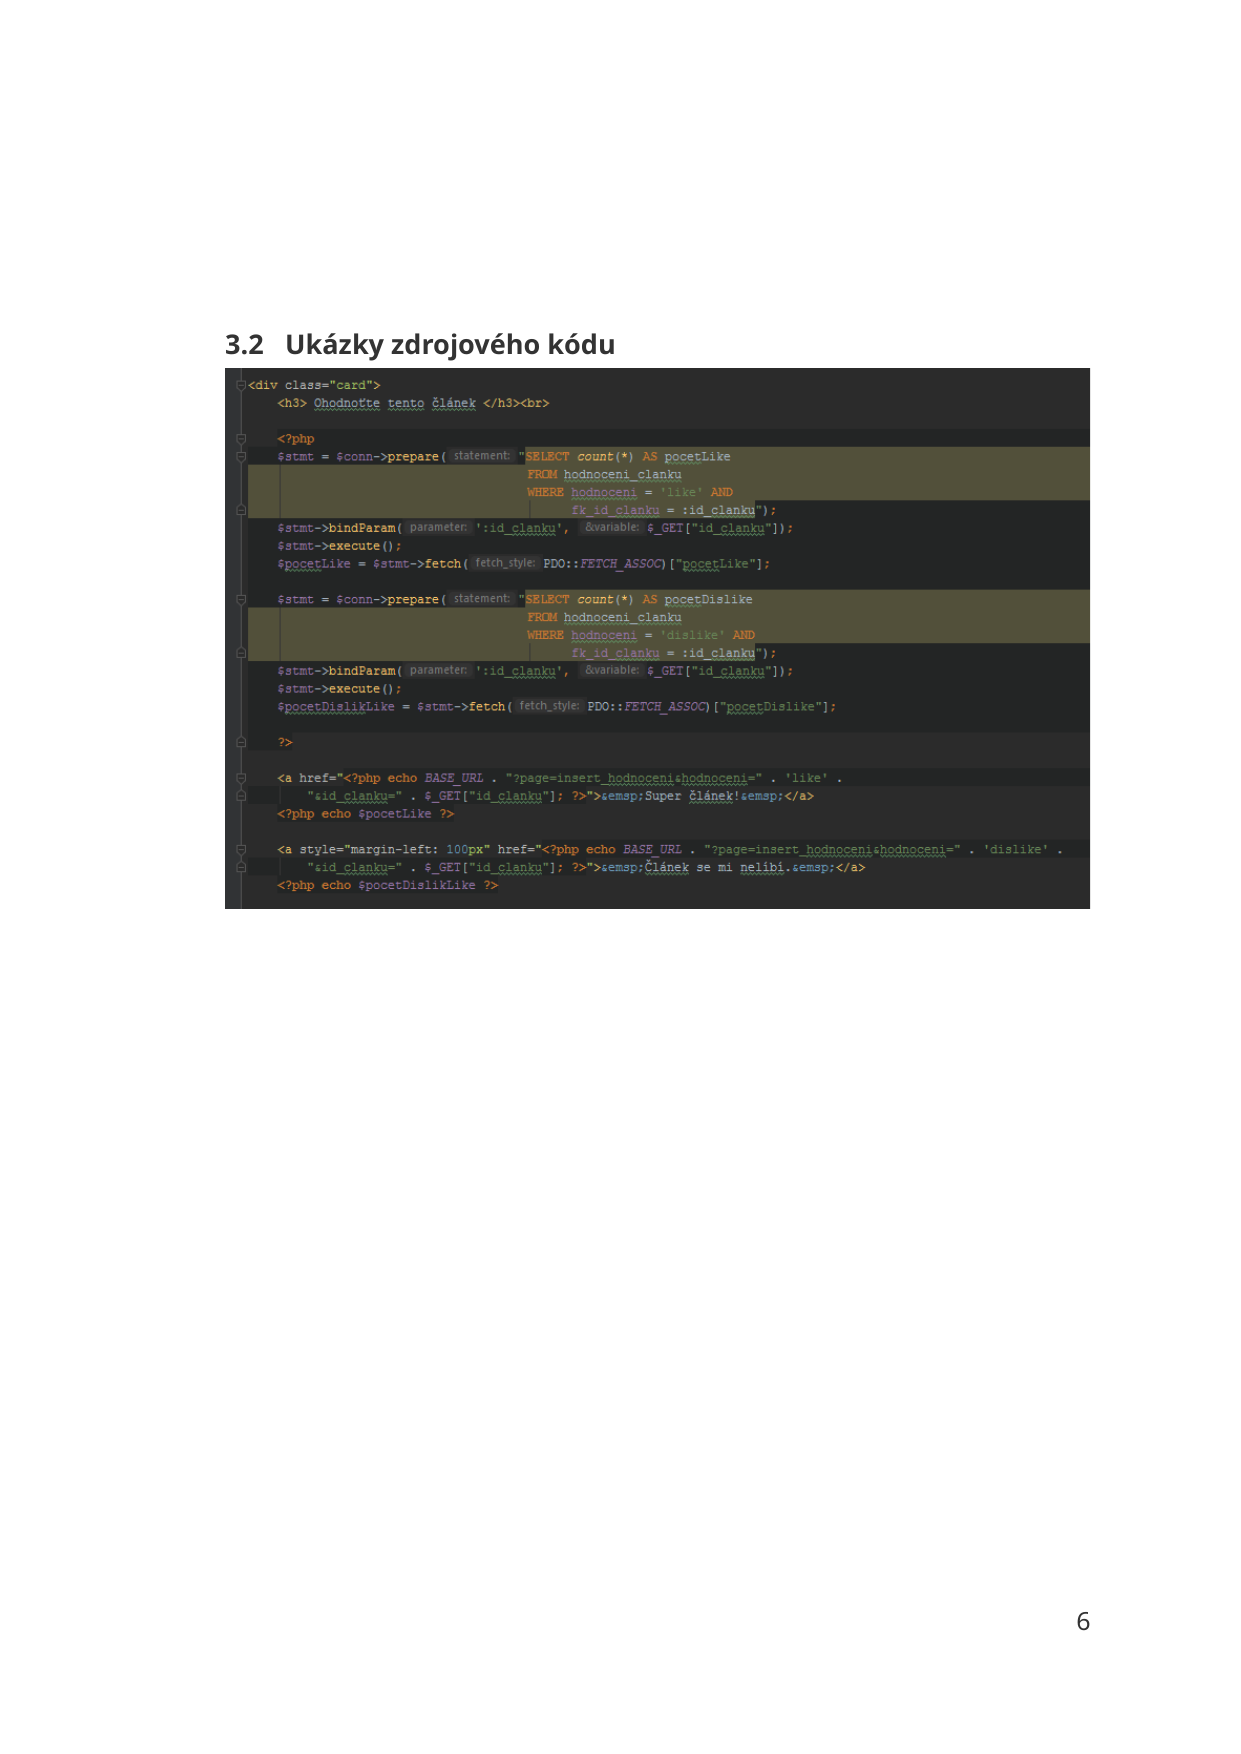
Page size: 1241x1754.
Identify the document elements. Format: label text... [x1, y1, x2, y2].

subtitle Ukázky zdrojového kódu [225, 325, 1090, 362]
